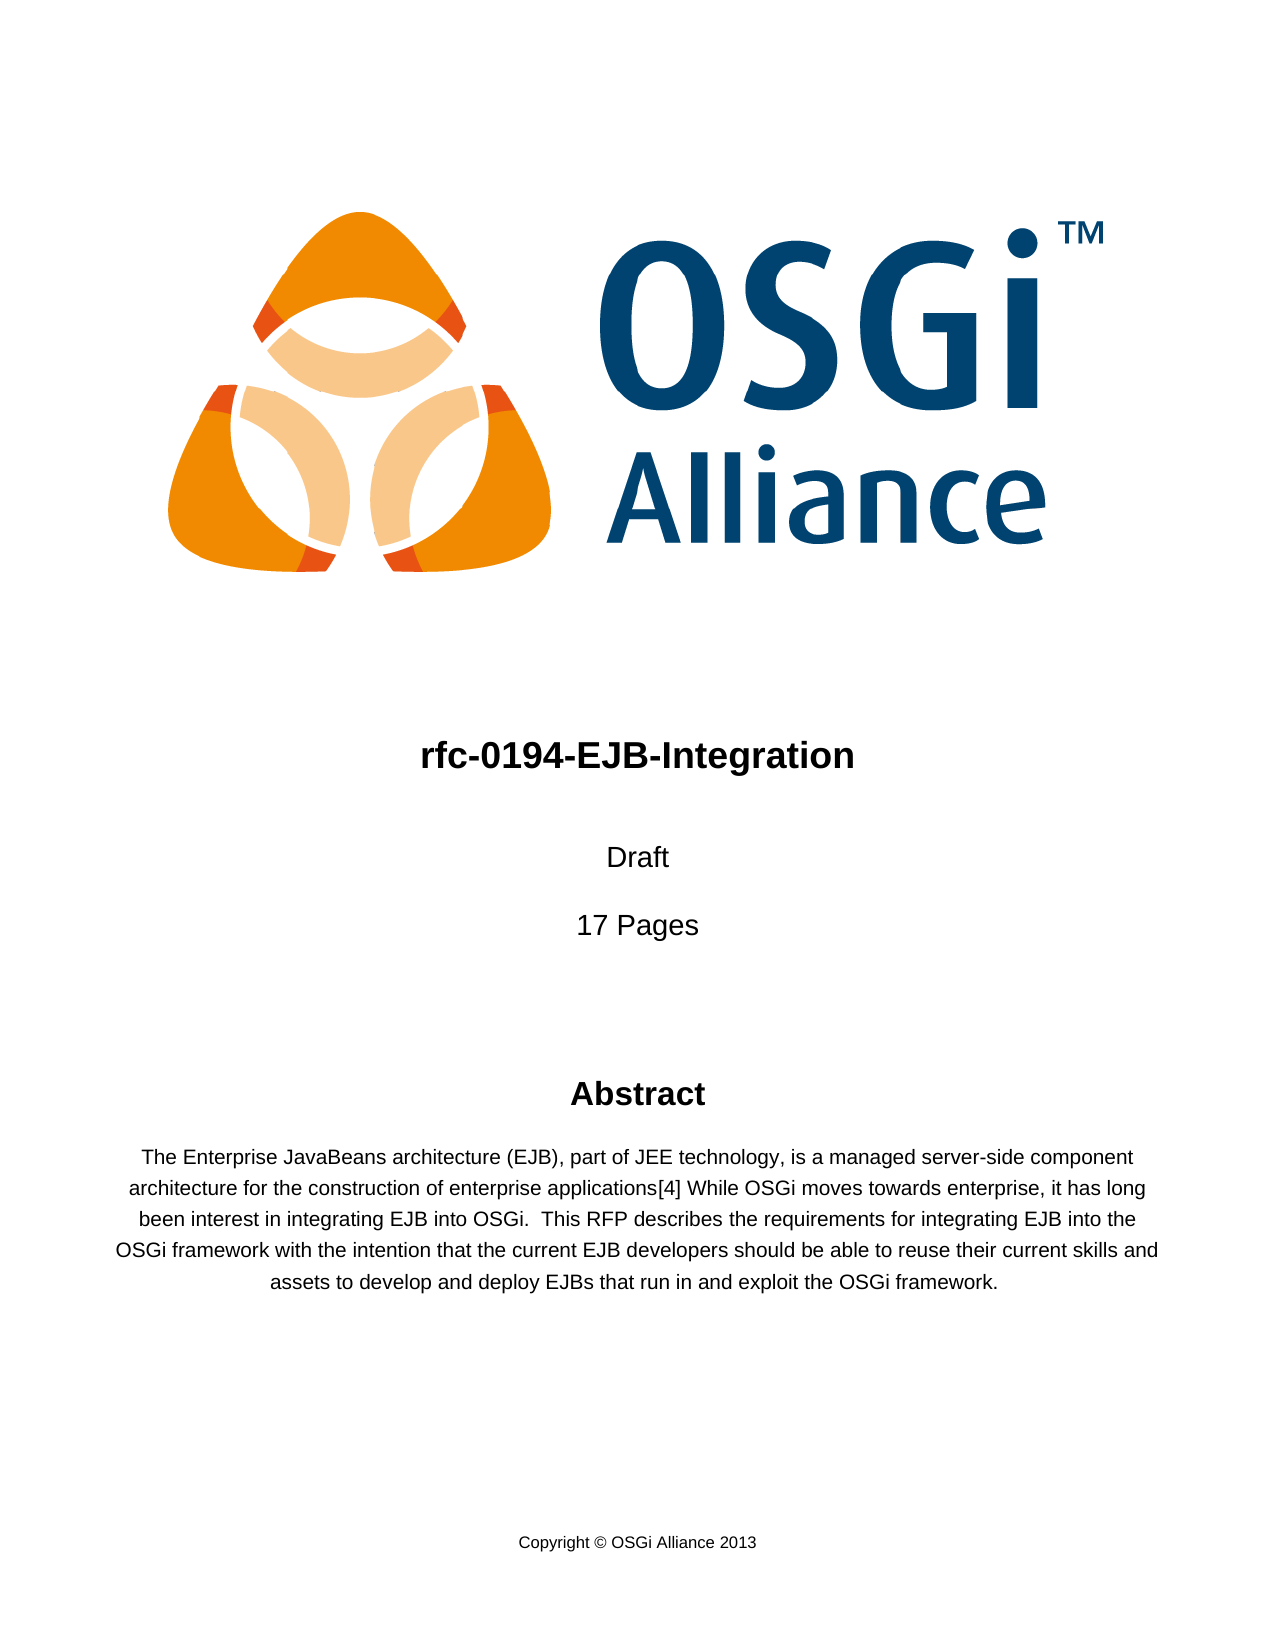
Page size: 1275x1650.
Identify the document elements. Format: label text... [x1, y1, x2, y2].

text The Enterprise JavaBeans architecture (EJB), part of JEE technology, is a managed server-side component architecture for the construction of enterprise applications[4]. While OSGi moves towards enterprise, it has long been interest in integrating EJB into OSGi. This RFP describes the requirements for integrating EJB into the OSGi framework with the intention that the current EJB developers should be able to reuse their current skills and assets to develop and deploy EJBs that run in and exploit the OSGi framework. [112, 1137, 1162, 1293]
title Draft 16 Pages [112, 841, 1162, 941]
picture [112, 158, 1163, 626]
text Abstract [112, 1074, 1162, 1112]
title rfc-0194-EJB-Integration [112, 733, 1162, 776]
